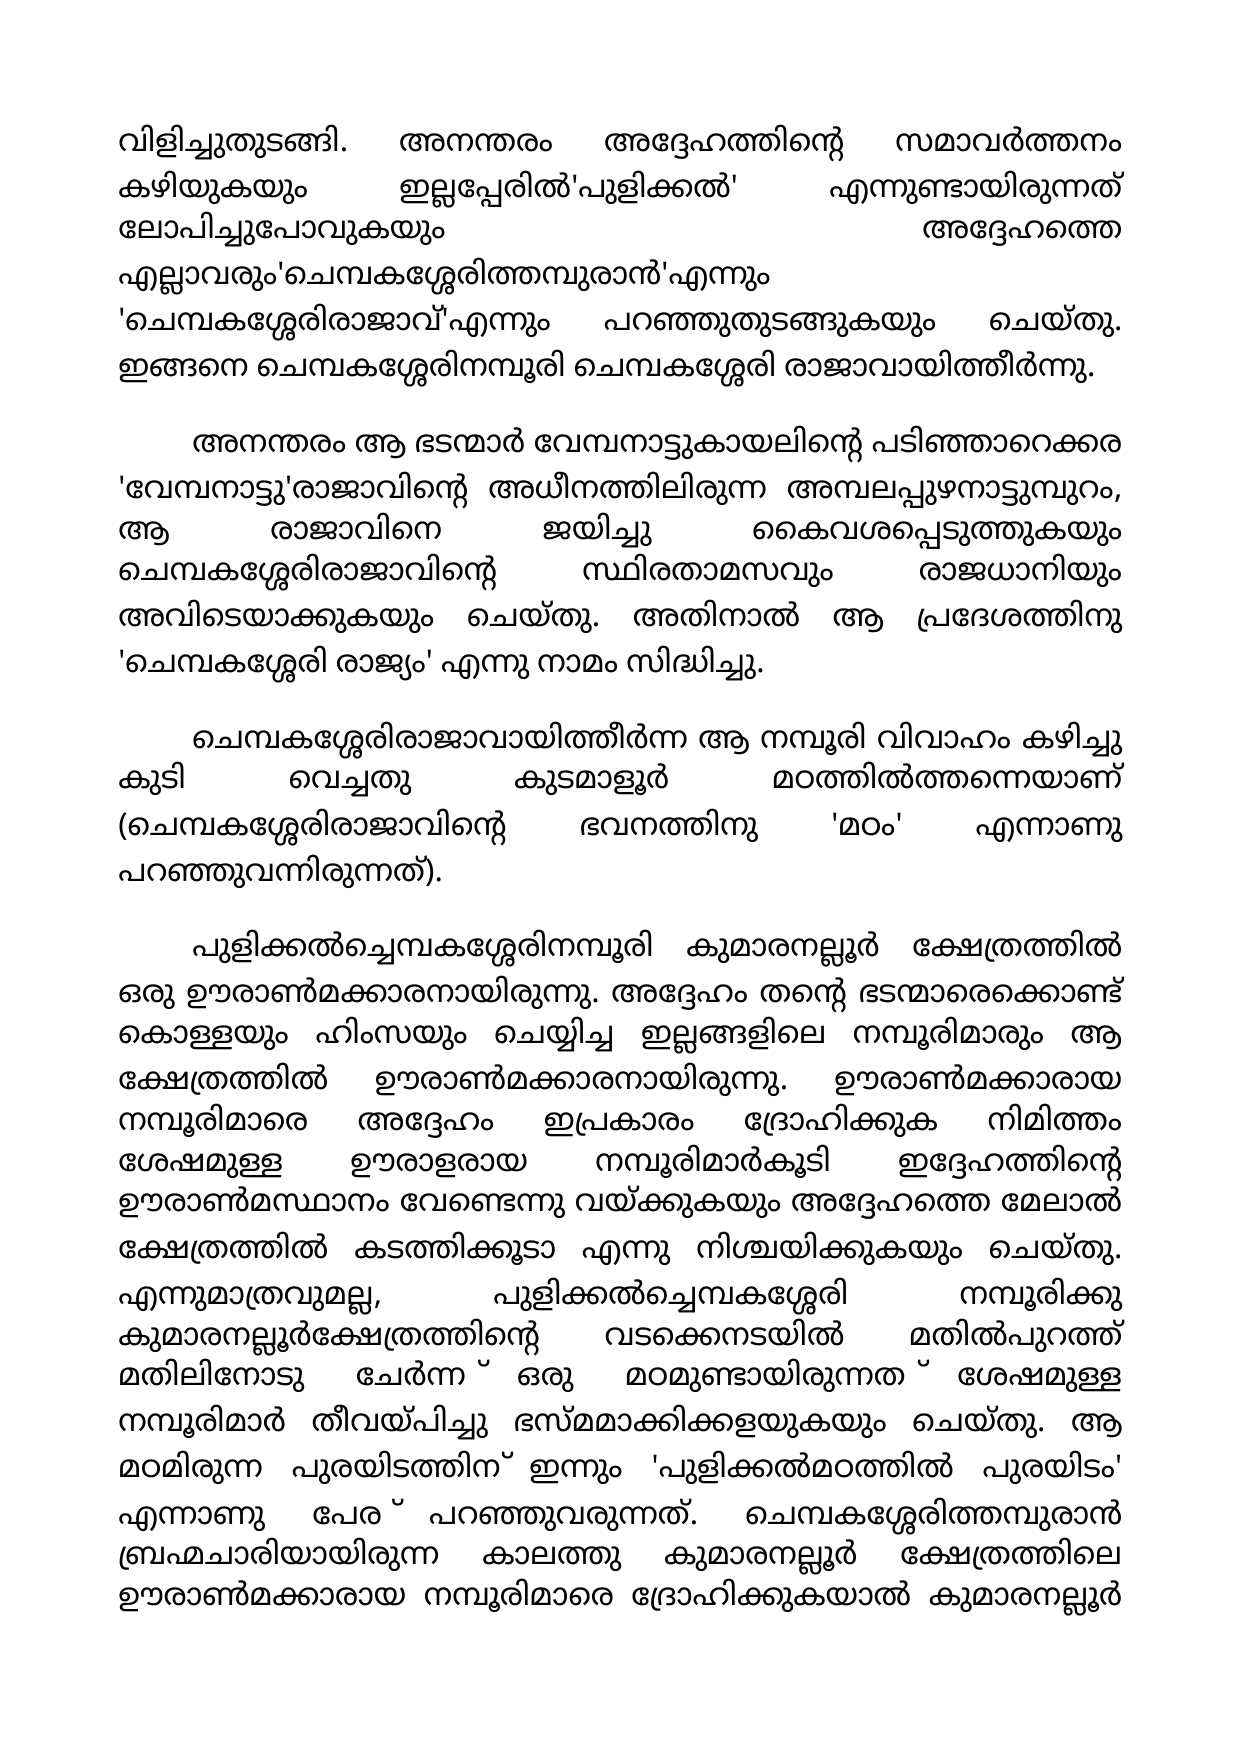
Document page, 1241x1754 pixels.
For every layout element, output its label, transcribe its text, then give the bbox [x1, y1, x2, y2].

text അനന്തരം ആ ഭടന്മാർ വേമ്പനാട്ടുകായലിന്റെ പടിഞ്ഞാറെക്കര 'വേമ്പനാട്ടു'രാജാവിന്റെ അധീനത്തിലിരുന്ന അമ്പലപ്പുഴനാട്ടുമ്പുറം, ആ രാജാവിനെ ജയിച്ചു കൈവശപ്പെടുത്തുകയും ചെമ്പകശ്ശേരിരാജാവിന്റെ സ്ഥിരതാമസവും രാജധാനിയും അവിടെയാക്കുകയും ചെയ്തു. അതിനാൽ ആ പ്രദേശത്തിനു 'ചെമ്പകശ്ശേരി രാജ്യം' എന്നു നാമം സിദ്ധിച്ചു. [118, 419, 1122, 685]
text വിളിച്ചുതുടങ്ങി. അനന്തരം അദ്ദേഹത്തിന്റെ സമാവർത്തനം കഴിയുകയും ഇല്ലപ്പേരിൽ'പുളിക്കൽ' എന്നുണ്ടായിരുന്നത് ലോപിച്ചുപോവുകയും അദ്ദേഹത്തെ എല്ലാവരും'ചെമ്പകശ്ശേരിത്തമ്പുരാൻ'എന്നും 'ചെമ്പകശ്ശേരിരാജാവ്'എന്നും പറഞ്ഞുതുടങ്ങുകയും ചെയ്തു. ഇങ്ങനെ ചെമ്പകശ്ശേരിനമ്പൂരി ചെമ്പകശ്ശേരി രാജാവായിത്തീർന്നു. [118, 118, 1122, 389]
text പുളിക്കൽച്ചെമ്പകശ്ശേരിനമ്പൂരി കുമാരനല്ലൂർ ക്ഷേത്രത്തിൽ ഒരു ഊരാൺമക്കാരനായിരുന്നു. അദ്ദേഹം തന്റെ ഭടന്മാരെക്കൊണ്ട് കൊള്ളയും ഹിംസയും ചെയ്യിച്ച ഇല്ലങ്ങളിലെ നമ്പൂരിമാരും ആ ക്ഷേത്രത്തിൽ ഊരാൺമക്കാരനായിരുന്നു. ഊരാൺമക്കാരായ നമ്പൂരിമാരെ അദ്ദേഹം ഇപ്രകാരം ദ്രോഹിക്കുക നിമിത്തം ശേഷമുള്ള ഊരാളരായ നമ്പൂരിമാർകൂടി ഇദ്ദേഹത്തിന്റെ ഊരാൺമസ്ഥാനം വേണ്ടെന്നു വയ്ക്കുകയും അദ്ദേഹത്തെ മേലാൽ ക്ഷേത്രത്തിൽ കടത്തിക്കൂടാ എന്നു നിശ്ചയിക്കുകയും ചെയ്തു. എന്നുമാത്രവുമല്ല, പുളിക്കൽച്ചെമ്പകശ്ശേരി നമ്പൂരിക്കു കുമാരനല്ലൂർക്ഷേത്രത്തിന്റെ വടക്കെനടയിൽ മതിൽപുറത്ത് മതിലിനോടു ചേർന്ന് ഒരു മഠമുണ്ടായിരുന്നത് ശേഷമുള്ള നമ്പൂരിമാർ തീവയ്പിച്ചു ഭസ്മമാക്കിക്കളയുകയും ചെയ്തു. ആ മഠമിരുന്ന പുരയിടത്തിന് ഇന്നും 'പുളിക്കൽമഠത്തിൽ പുരയിടം' എന്നാണു പേര് പറഞ്ഞുവരുന്നത്. ചെമ്പകശ്ശേരിത്തമ്പുരാൻ ബ്രഹ്മചാരിയായിരുന്ന കാലത്തു കുമാരനല്ലൂർ ക്ഷേത്രത്തിലെ ഊരാൺമക്കാരായ നമ്പൂരിമാരെ ദ്രോഹിക്കുകയാൽ കുമാരനല്ലൂർ [118, 923, 1122, 1618]
text ചെമ്പകശ്ശേരിരാജാവായിത്തീർന്ന ആ നമ്പൂരി വിവാഹം കഴിച്ചു കുടി വെച്ചതു കുടമാളൂർ മഠത്തിൽത്തന്നെയാണ് (ചെമ്പകശ്ശേരിരാജാവിന്റെ ഭവനത്തിനു 'മഠം' എന്നാണു പറഞ്ഞുവന്നിരുന്നത്). [118, 714, 1122, 894]
